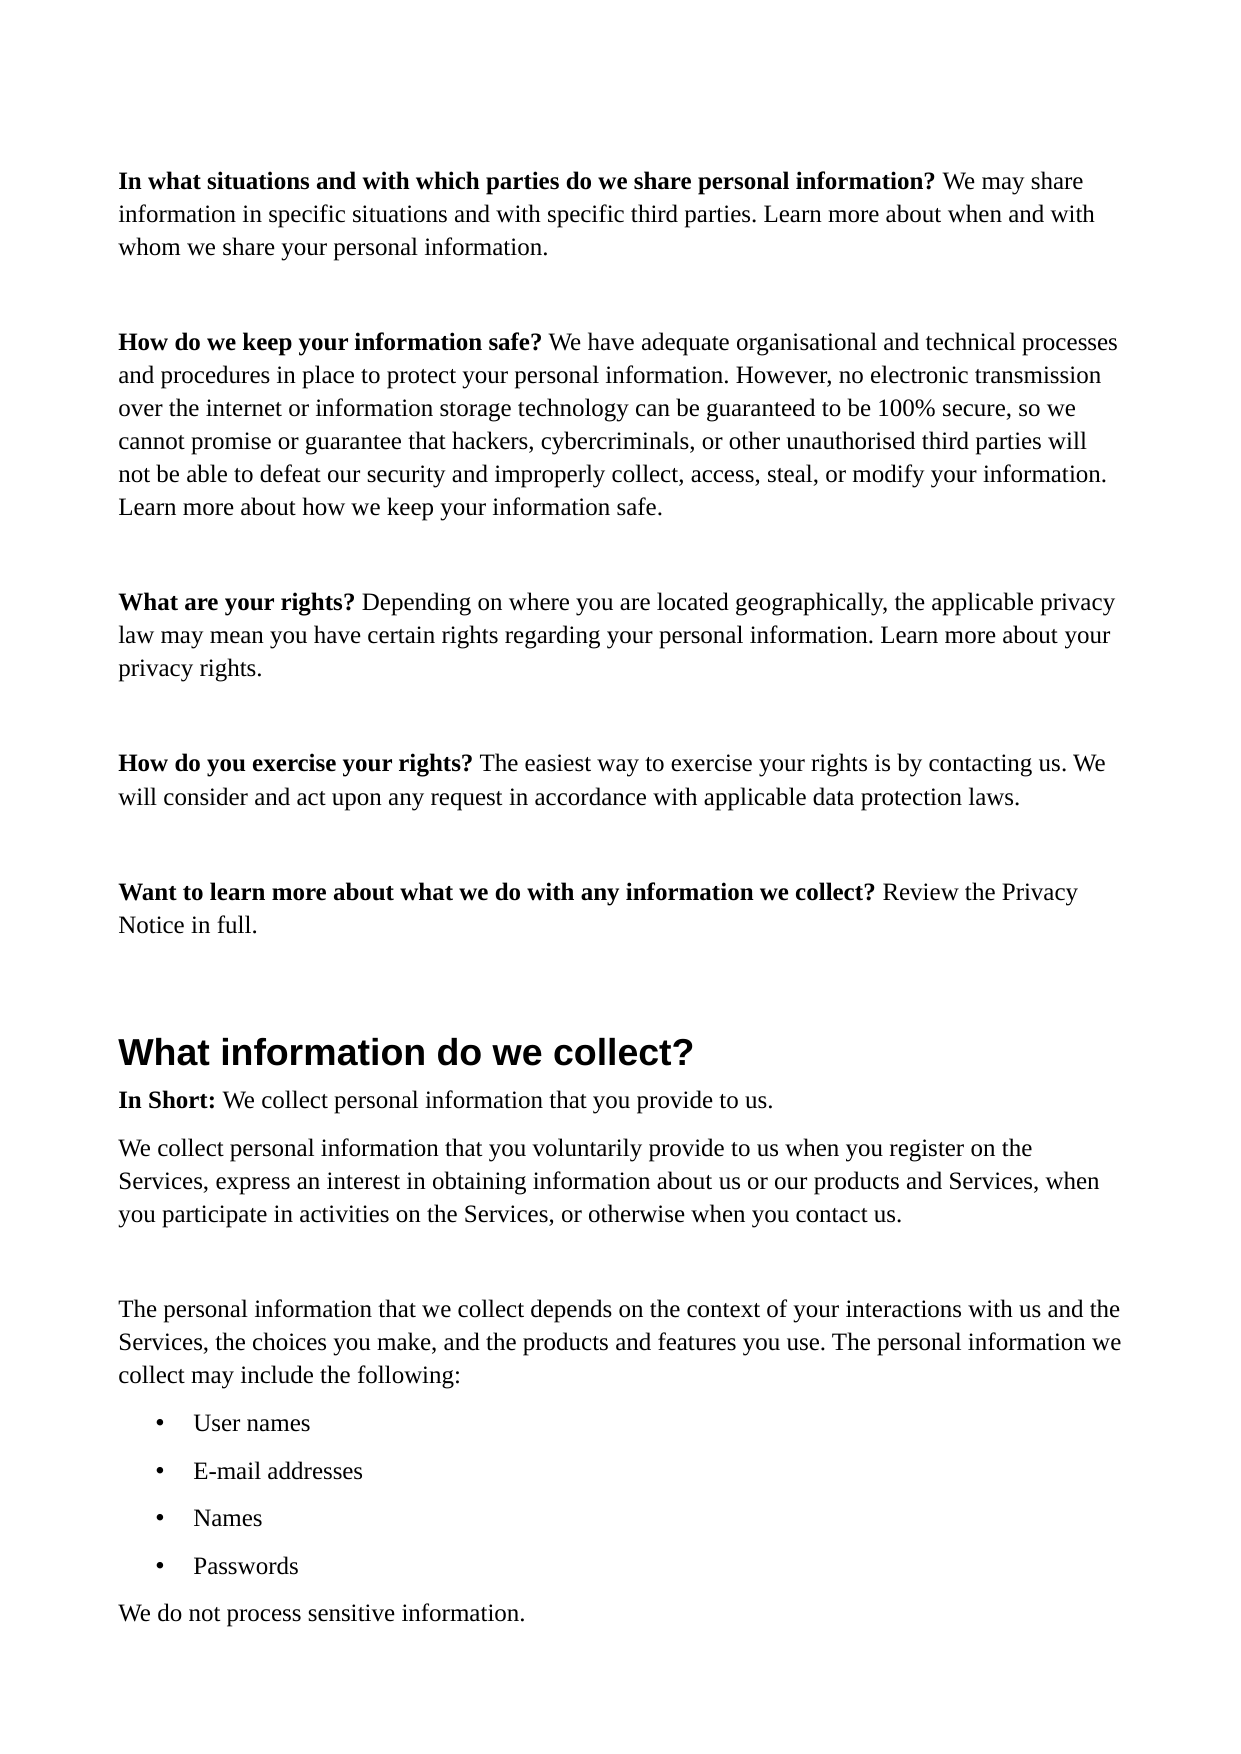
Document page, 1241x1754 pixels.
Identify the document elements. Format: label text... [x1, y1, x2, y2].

list Names [156, 1503, 1122, 1532]
text How do we keep your information safe? We have adequate organisational and technical processes and procedures in place to protect your personal information. However, no electronic transmission over the internet or information storage technology can be guaranteed to be 100% secure, so we cannot promise or guarantee that hackers, cybercriminals, or other unauthorised third parties will not be able to defeat our security and improperly collect, access, steal, or modify your information. Learn more about how we keep your information safe. [118, 327, 1122, 521]
list Passwords [156, 1551, 1122, 1580]
text The personal information that we collect depends on the context of your interactions with us and the Services, the choices you make, and the products and features you use. The personal information we collect may include the following: [118, 1294, 1122, 1389]
text How do you exercise your rights? The easiest way to exercise your rights is by contacting us. We will consider and act upon any request in accordance with applicable data protection laws. [118, 748, 1122, 810]
text We do not process sensitive information. [118, 1598, 1122, 1627]
list User names [156, 1408, 1122, 1437]
text In what situations and with which parties do we share personal information? We may share information in specific situations and with specific third parties. Learn more about when and with whom we share your personal information. [118, 166, 1122, 261]
text In Short: We collect personal information that you provide to us. [118, 1086, 1122, 1114]
text We collect personal information that you voluntarily provide to us when you register on the Services, express an interest in obtaining information about us or our products and Services, when you participate in activities on the Services, or otherwise when you contact us. [118, 1133, 1122, 1228]
text What are your rights? Depending on where you are located geographically, the applicable privacy law may mean you have certain rights regarding your personal information. Learn more about your privacy rights. [118, 587, 1122, 682]
subtitle What information do we collect? [118, 1030, 1122, 1073]
text Want to learn more about what we do with any information we collect? Review the Privacy Notice in full. [118, 877, 1122, 938]
list E-mail addresses [156, 1456, 1122, 1484]
